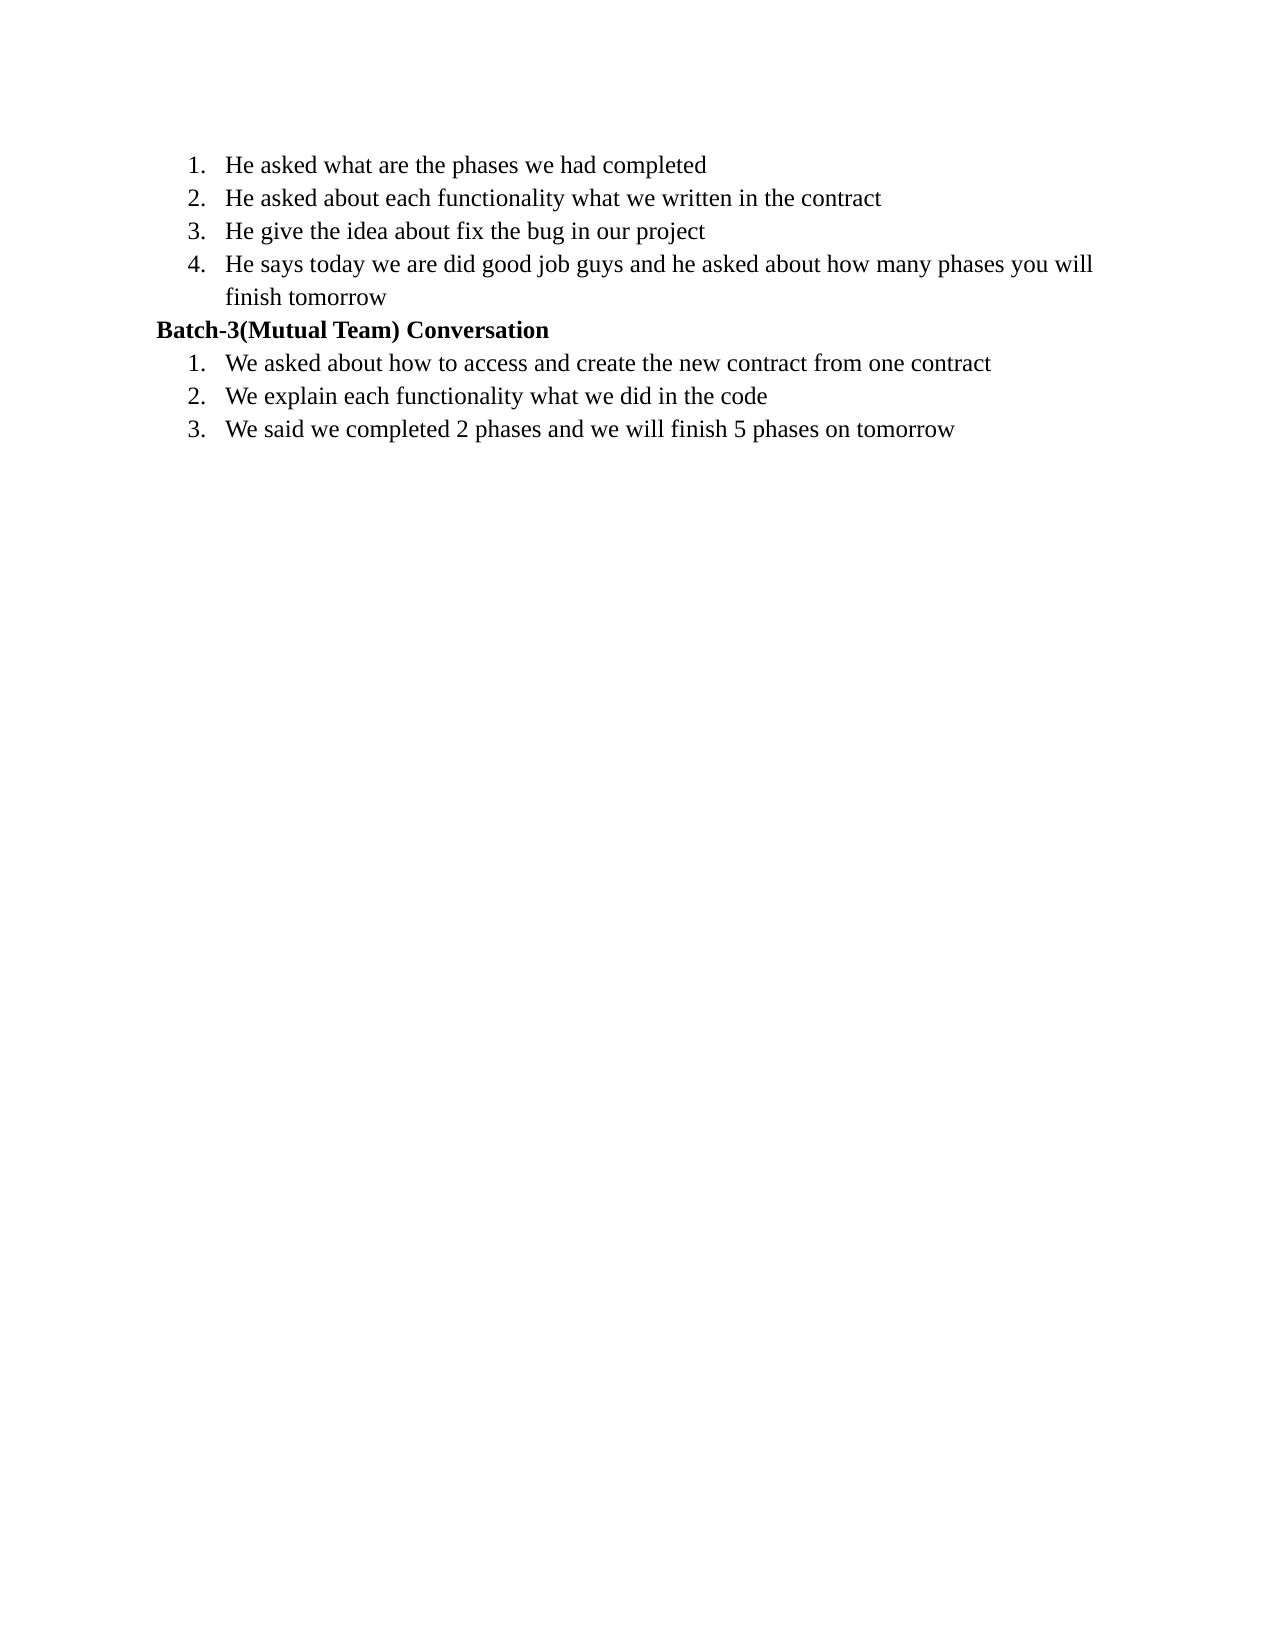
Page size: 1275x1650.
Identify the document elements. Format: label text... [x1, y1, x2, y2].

list We asked about how to access and create the new contract from one contract [187, 348, 1125, 377]
list He give the idea about fix the bug in our project [187, 216, 1125, 245]
list He asked about each functionality what we written in the contract [187, 183, 1125, 212]
list We explain each functionality what we did in the code [187, 381, 1125, 410]
list He says today we are did good job guys and he asked about how many phases you will finish tomorrow [187, 249, 1125, 311]
text Batch-3(Mutual Team) Conversation [150, 315, 1125, 344]
list We said we completed 2 phases and we will finish 5 phases on tomorrow [187, 414, 1125, 443]
list He asked what are the phases we had completed [187, 150, 1125, 179]
